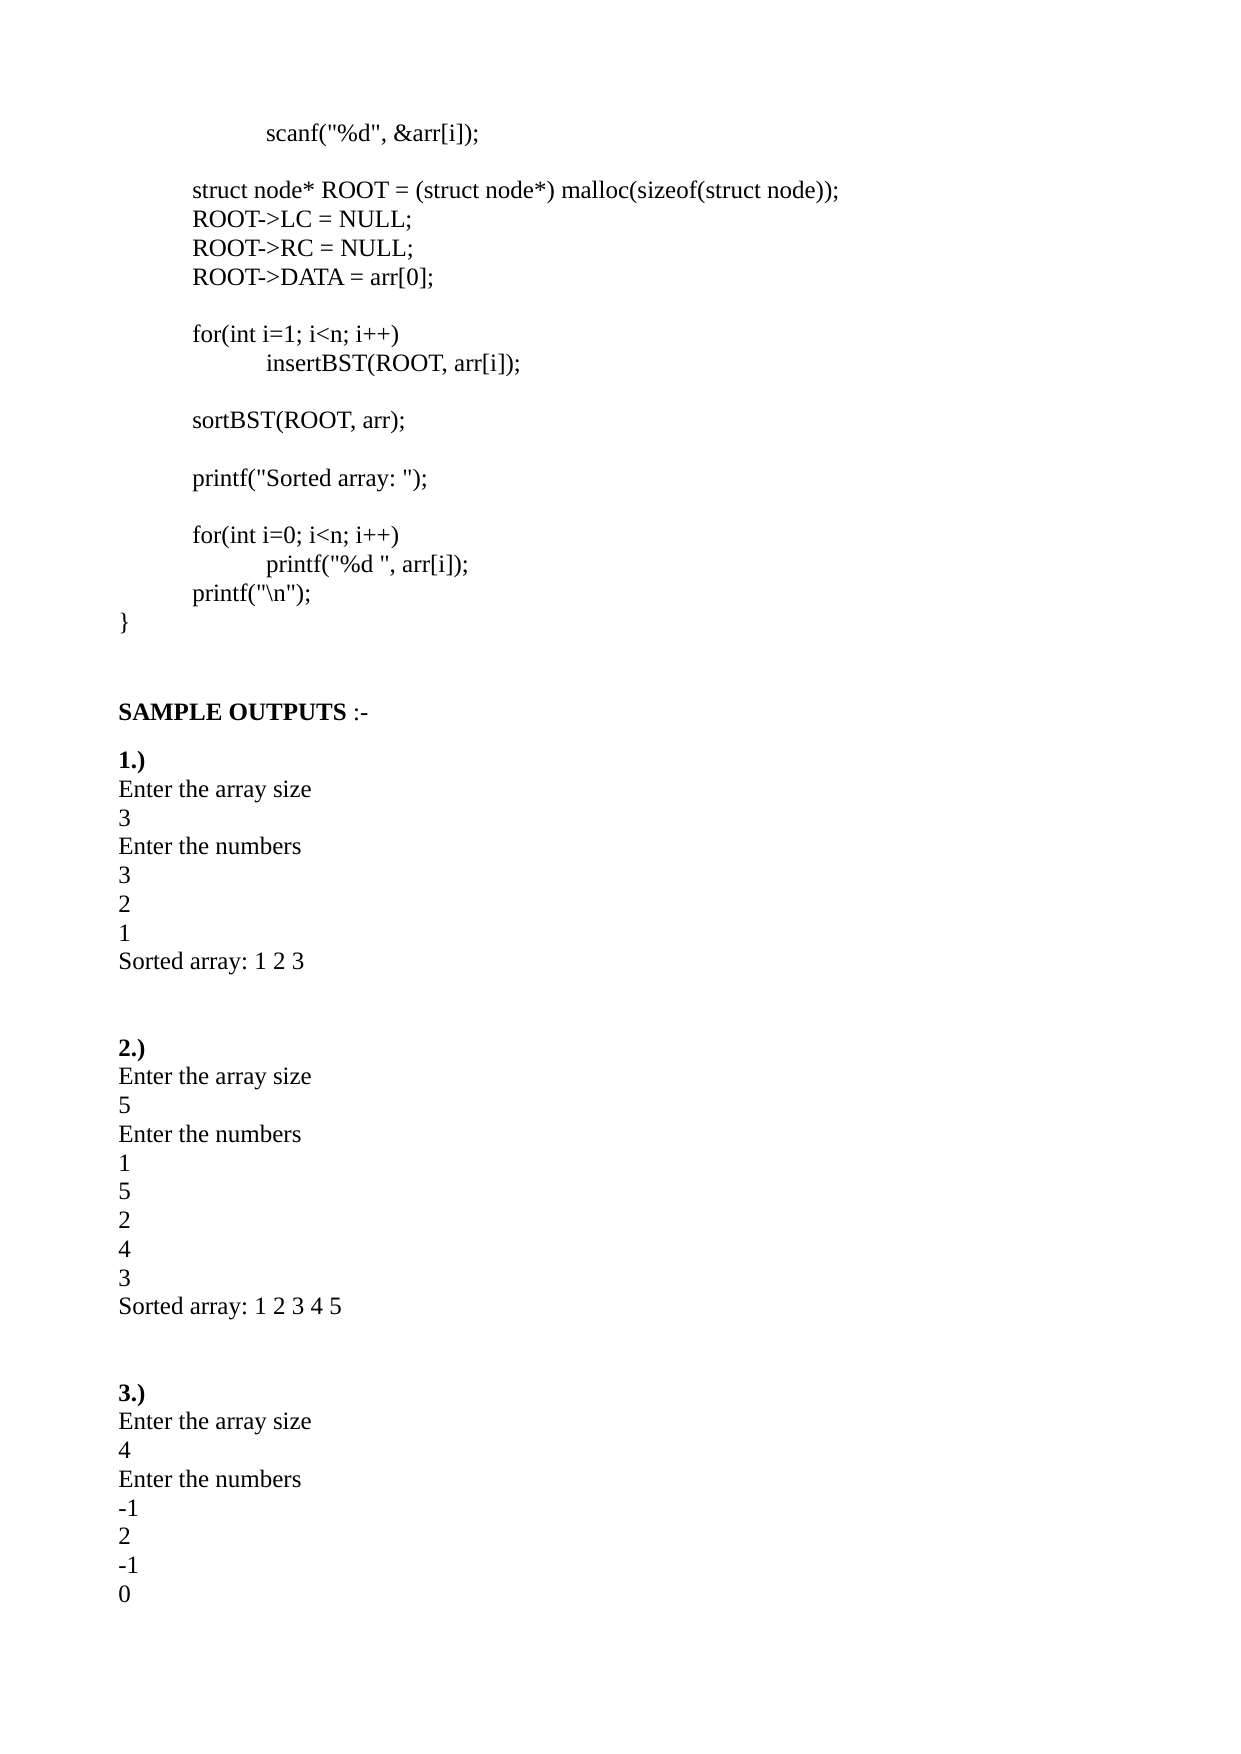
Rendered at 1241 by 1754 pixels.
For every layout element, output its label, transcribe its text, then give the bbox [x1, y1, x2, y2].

text sortBST(ROOT, arr); [118, 406, 1122, 434]
text for(int i=0; i<n; i++) [118, 521, 1122, 549]
text Sorted array: 1 2 3 4 5 [118, 1291, 1122, 1320]
text printf("%d ", arr[i]); [118, 549, 1122, 578]
text insertBST(ROOT, arr[i]); [118, 348, 1122, 377]
text 1.) [118, 745, 1122, 774]
text 2.) [118, 1033, 1122, 1061]
text 1 [118, 1148, 1122, 1176]
text 3 [118, 860, 1122, 889]
text ROOT->DATA = arr[0]; [118, 262, 1122, 291]
text 5 [118, 1176, 1122, 1205]
text Enter the array size [118, 1406, 1122, 1435]
text Sorted array: 1 2 3 [118, 946, 1122, 975]
text 3.) [118, 1378, 1122, 1406]
text 0 [118, 1579, 1122, 1608]
text 3 [118, 1263, 1122, 1291]
text ROOT->LC = NULL; [118, 204, 1122, 233]
text struct node* ROOT = (struct node*) malloc(sizeof(struct node)); [118, 176, 1122, 204]
text scanf("%d", &arr[i]); [118, 118, 1122, 147]
text 2 [118, 889, 1122, 918]
text Enter the array size [118, 774, 1122, 803]
text 3 [118, 803, 1122, 831]
text } [118, 607, 1122, 636]
text printf("Sorted array: "); [118, 463, 1122, 492]
text printf("\n"); [118, 578, 1122, 607]
text 2 [118, 1521, 1122, 1550]
text -1 [118, 1493, 1122, 1521]
text ROOT->RC = NULL; [118, 233, 1122, 262]
text Enter the array size [118, 1061, 1122, 1090]
text Enter the numbers [118, 1119, 1122, 1148]
text -1 [118, 1550, 1122, 1579]
text 4 [118, 1234, 1122, 1263]
text 1 [118, 918, 1122, 946]
text 5 [118, 1090, 1122, 1119]
text 2 [118, 1205, 1122, 1234]
text SAMPLE OUTPUTS :- [118, 697, 1122, 726]
text 4 [118, 1435, 1122, 1464]
text Enter the numbers [118, 831, 1122, 860]
text for(int i=1; i<n; i++) [118, 319, 1122, 348]
text Enter the numbers [118, 1464, 1122, 1493]
